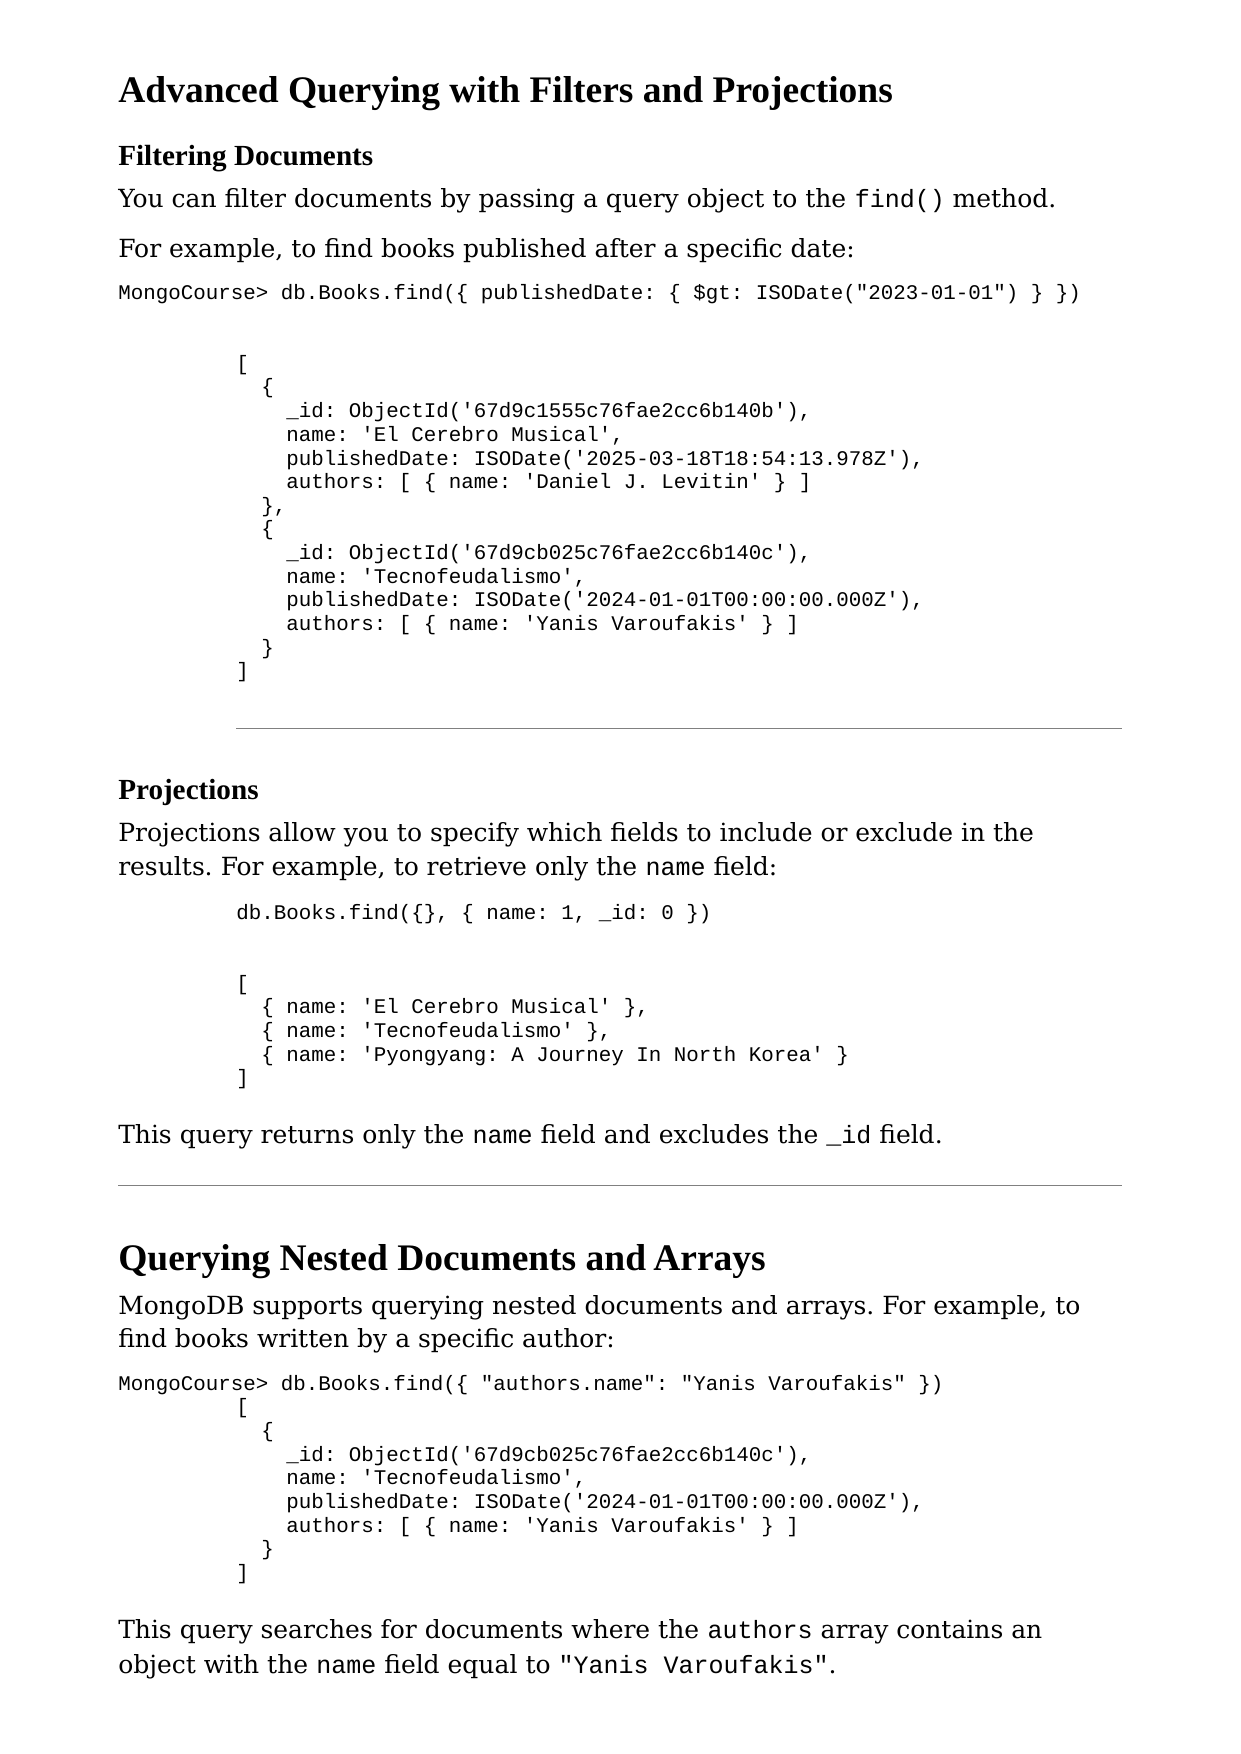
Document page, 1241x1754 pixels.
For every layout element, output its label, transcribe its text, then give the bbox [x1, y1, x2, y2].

text [ [236, 1396, 1122, 1420]
text ] [236, 660, 1122, 684]
text { [236, 518, 1122, 542]
text publishedDate: ISODate('2024-01-01T00:00:00.000Z'), [236, 1491, 1122, 1514]
text Projections allow you to specify which fields to include or exclude in the results. For example, to retrieve only the name field: [118, 818, 1122, 883]
text _id: ObjectId('67d9cb025c76fae2cc6b140c'), [236, 1444, 1122, 1467]
text MongoCourse> db.Books.find({ publishedDate: { $gt: ISODate("2023-01-01") } }) [118, 282, 1122, 306]
subtitle Querying Nested Documents and Arrays [118, 1235, 1122, 1278]
text This query returns only the name field and excludes the _id field. [118, 1120, 1122, 1151]
text { name: 'Tecnofeudalismo' }, [236, 1020, 1122, 1044]
text }, [236, 495, 1122, 518]
text MongoCourse> db.Books.find({ "authors.name": "Yanis Varoufakis" }) [118, 1373, 1122, 1396]
subtitle Filtering Documents [118, 138, 1122, 171]
text publishedDate: ISODate('2024-01-01T00:00:00.000Z'), [236, 589, 1122, 613]
text authors: [ { name: 'Daniel J. Levitin' } ] [236, 471, 1122, 495]
text ] [236, 1067, 1122, 1091]
text } [236, 637, 1122, 660]
text _id: ObjectId('67d9c1555c76fae2cc6b140b'), [236, 400, 1122, 424]
text { name: 'Pyongyang: A Journey In North Korea' } [236, 1044, 1122, 1067]
text This query searches for documents where the authors array contains an object with the name field equal to "Yanis Varoufakis". [118, 1615, 1122, 1681]
text MongoDB supports querying nested documents and arrays. For example, to find books written by a specific author: [118, 1291, 1122, 1354]
text { [236, 1420, 1122, 1444]
text name: 'Tecnofeudalismo', [236, 1467, 1122, 1491]
text You can filter documents by passing a query object to the find() method. [118, 184, 1122, 215]
subtitle Advanced Querying with Filters and Projections [118, 68, 1122, 111]
text publishedDate: ISODate('2025-03-18T18:54:13.978Z'), [236, 447, 1122, 471]
text name: 'Tecnofeudalismo', [236, 566, 1122, 589]
text { [236, 377, 1122, 400]
text ] [236, 1562, 1122, 1586]
subtitle Projections [118, 772, 1122, 806]
text db.Books.find({}, { name: 1, _id: 0 }) [236, 902, 1122, 925]
text name: 'El Cerebro Musical', [236, 424, 1122, 447]
text [ [236, 353, 1122, 377]
text _id: ObjectId('67d9cb025c76fae2cc6b140c'), [236, 542, 1122, 566]
text authors: [ { name: 'Yanis Varoufakis' } ] [236, 613, 1122, 637]
text { name: 'El Cerebro Musical' }, [236, 996, 1122, 1020]
text [ [236, 973, 1122, 996]
text For example, to find books published after a specific date: [118, 234, 1122, 263]
text } [236, 1538, 1122, 1562]
text authors: [ { name: 'Yanis Varoufakis' } ] [236, 1514, 1122, 1538]
